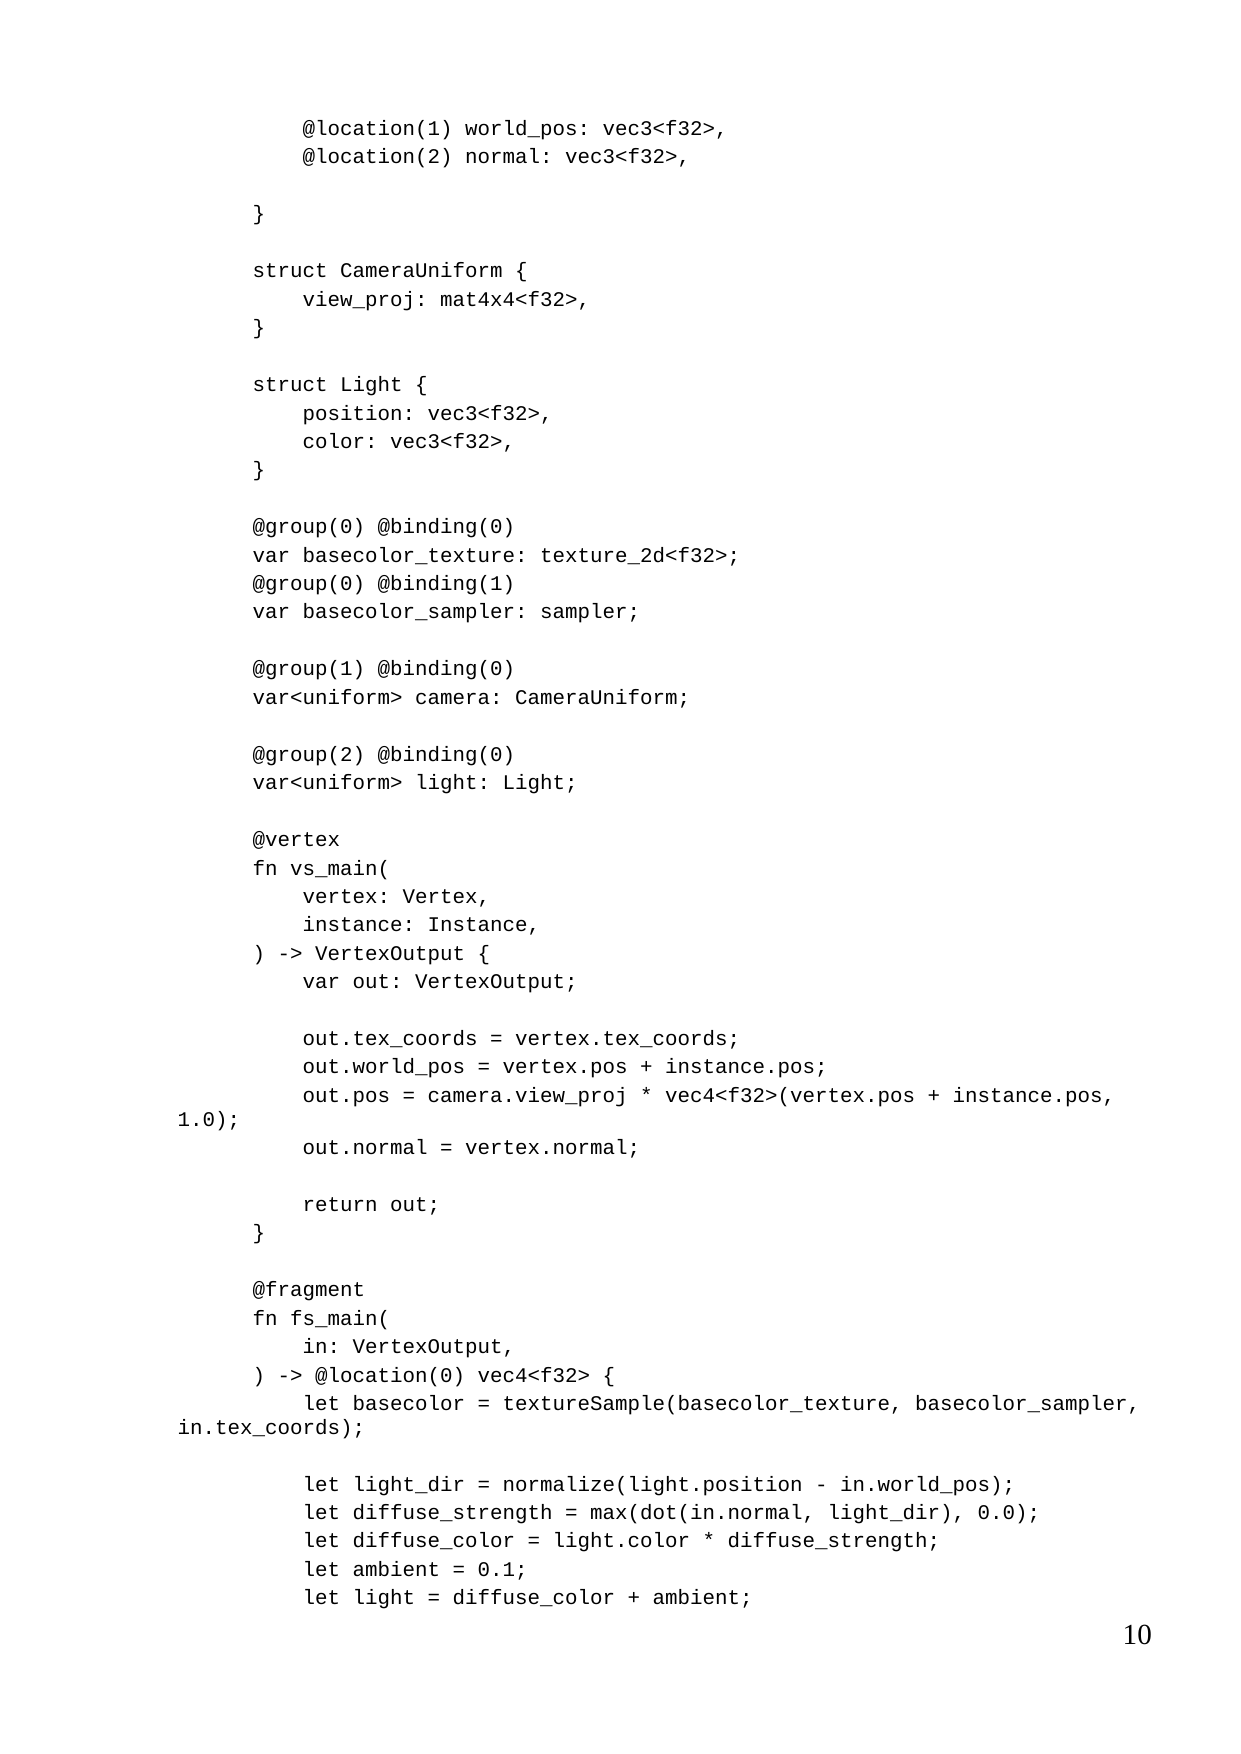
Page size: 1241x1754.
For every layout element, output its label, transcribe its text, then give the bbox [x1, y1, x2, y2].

text return out; [177, 1194, 1170, 1218]
text struct Light { [177, 374, 1170, 398]
text @group(1) @binding(0) [177, 658, 1170, 682]
text out.world_pos = vertex.pos + instance.pos; [177, 1057, 1170, 1080]
text ) -> VertexOutput { [177, 943, 1170, 966]
text let basecolor = textureSample(basecolor_texture, basecolor_sampler, in.tex_coords); [177, 1393, 1170, 1440]
text @vertex [177, 829, 1170, 853]
text @fragment [177, 1279, 1170, 1303]
text @group(2) @binding(0) [177, 744, 1170, 767]
text view_proj: mat4x4<f32>, [177, 289, 1170, 312]
text var basecolor_sampler: sampler; [177, 602, 1170, 625]
text let diffuse_color = light.color * diffuse_strength; [177, 1530, 1170, 1554]
text } [177, 203, 1170, 227]
text var out: VertexOutput; [177, 971, 1170, 995]
text vertex: Vertex, [177, 886, 1170, 909]
text @location(1) world_pos: vec3<f32>, [177, 118, 1170, 142]
text color: vec3<f32>, [177, 431, 1170, 454]
text } [177, 1222, 1170, 1246]
text out.normal = vertex.normal; [177, 1137, 1170, 1161]
text out.tex_coords = vertex.tex_coords; [177, 1028, 1170, 1052]
text } [177, 317, 1170, 341]
text in: VertexOutput, [177, 1336, 1170, 1360]
text let ambient = 0.1; [177, 1559, 1170, 1582]
text let diffuse_strength = max(dot(in.normal, light_dir), 0.0); [177, 1502, 1170, 1526]
text let light_dir = normalize(light.position - in.world_pos); [177, 1473, 1170, 1497]
text var basecolor_texture: texture_2d<f32>; [177, 545, 1170, 568]
text position: vec3<f32>, [177, 402, 1170, 426]
text let light = diffuse_color + ambient; [177, 1587, 1170, 1611]
text var<uniform> light: Light; [177, 772, 1170, 796]
text struct CameraUniform { [177, 260, 1170, 284]
text ) -> @location(0) vec4<f32> { [177, 1364, 1170, 1388]
text instance: Instance, [177, 914, 1170, 938]
text out.pos = camera.view_proj * vec4<f32>(vertex.pos + instance.pos, 1.0); [177, 1085, 1170, 1132]
text fn fs_main( [177, 1308, 1170, 1331]
text fn vs_main( [177, 857, 1170, 881]
text @group(0) @binding(1) [177, 573, 1170, 597]
text var<uniform> camera: CameraUniform; [177, 687, 1170, 711]
text } [177, 459, 1170, 483]
text @location(2) normal: vec3<f32>, [177, 147, 1170, 170]
text @group(0) @binding(0) [177, 516, 1170, 540]
